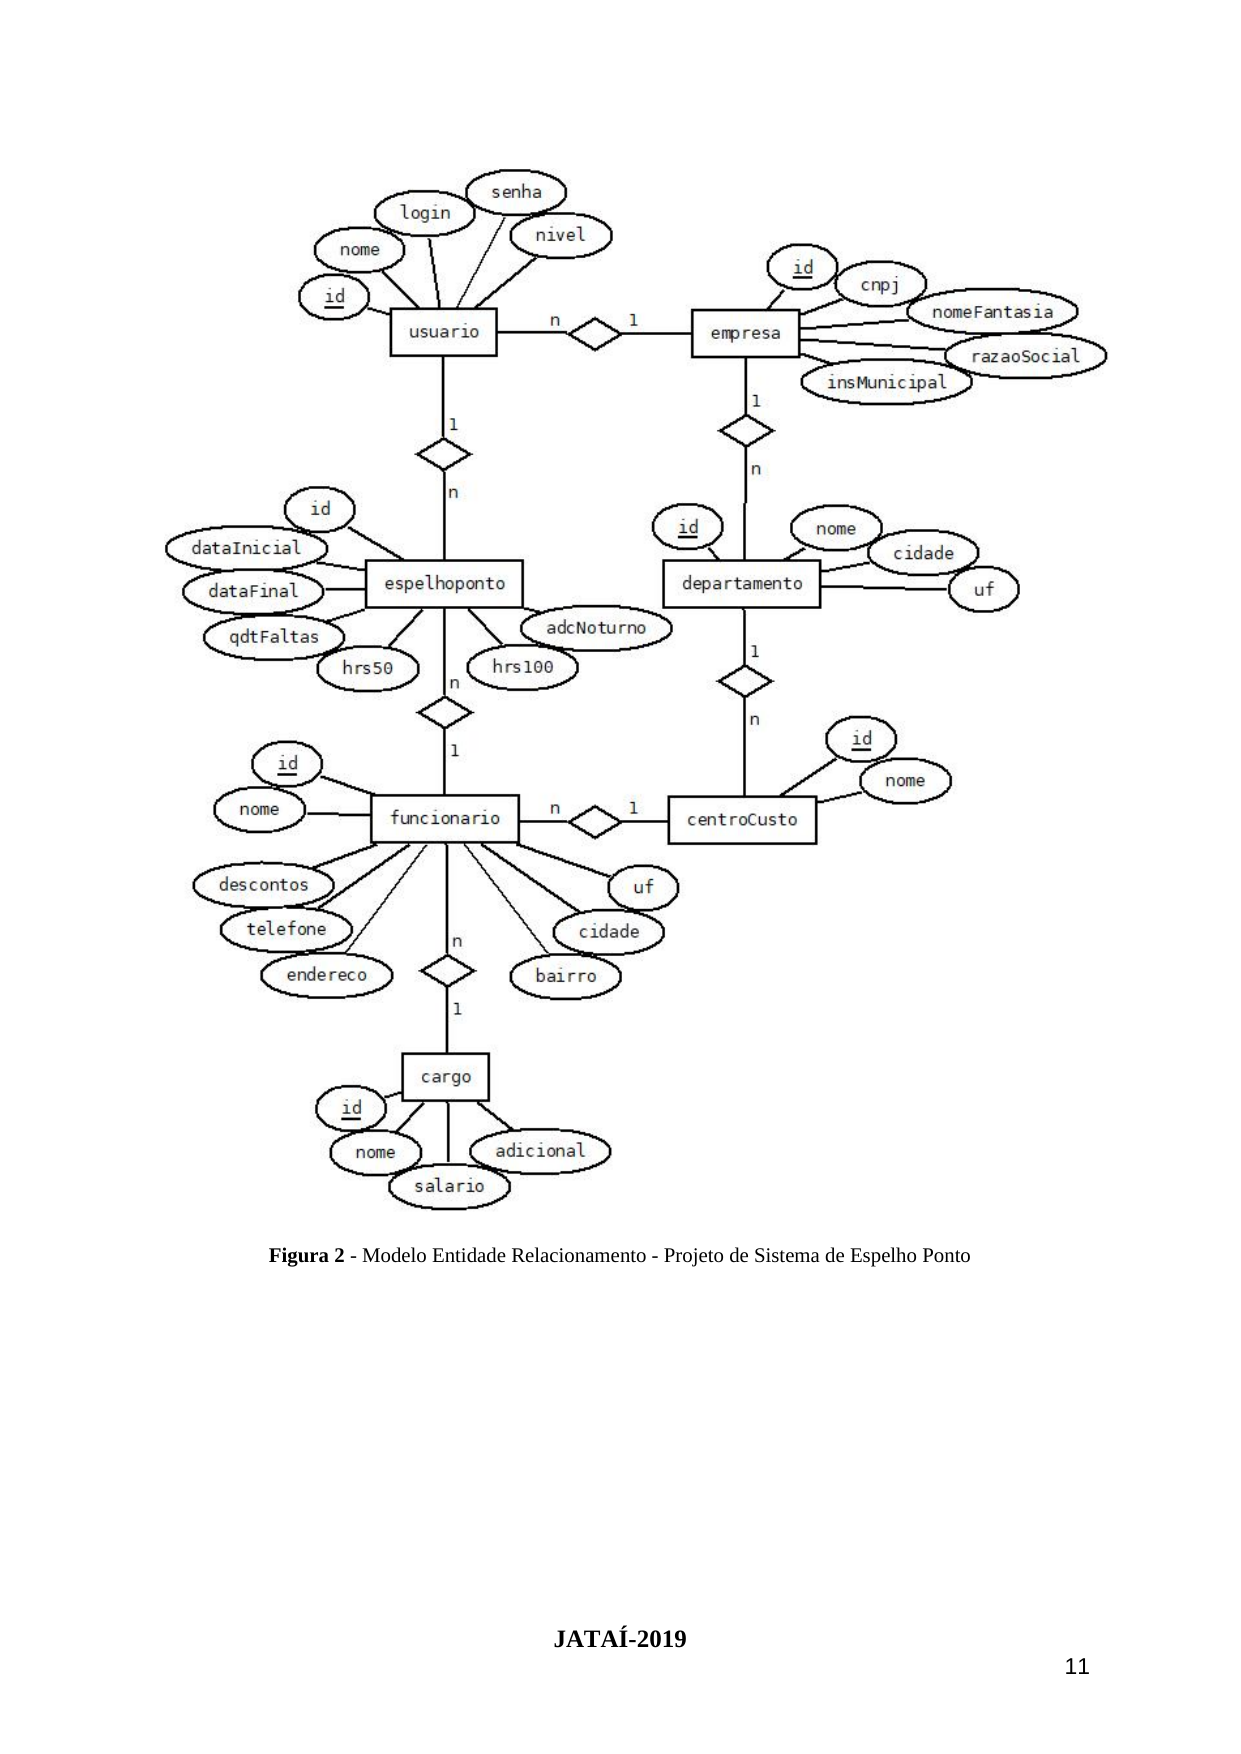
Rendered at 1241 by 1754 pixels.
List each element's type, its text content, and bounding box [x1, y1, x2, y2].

picture [164, 168, 1110, 1213]
text Figura 2 - Modelo Entidade Relacionamento - Projeto de Sistema de Espelho Ponto [150, 150, 1090, 1267]
